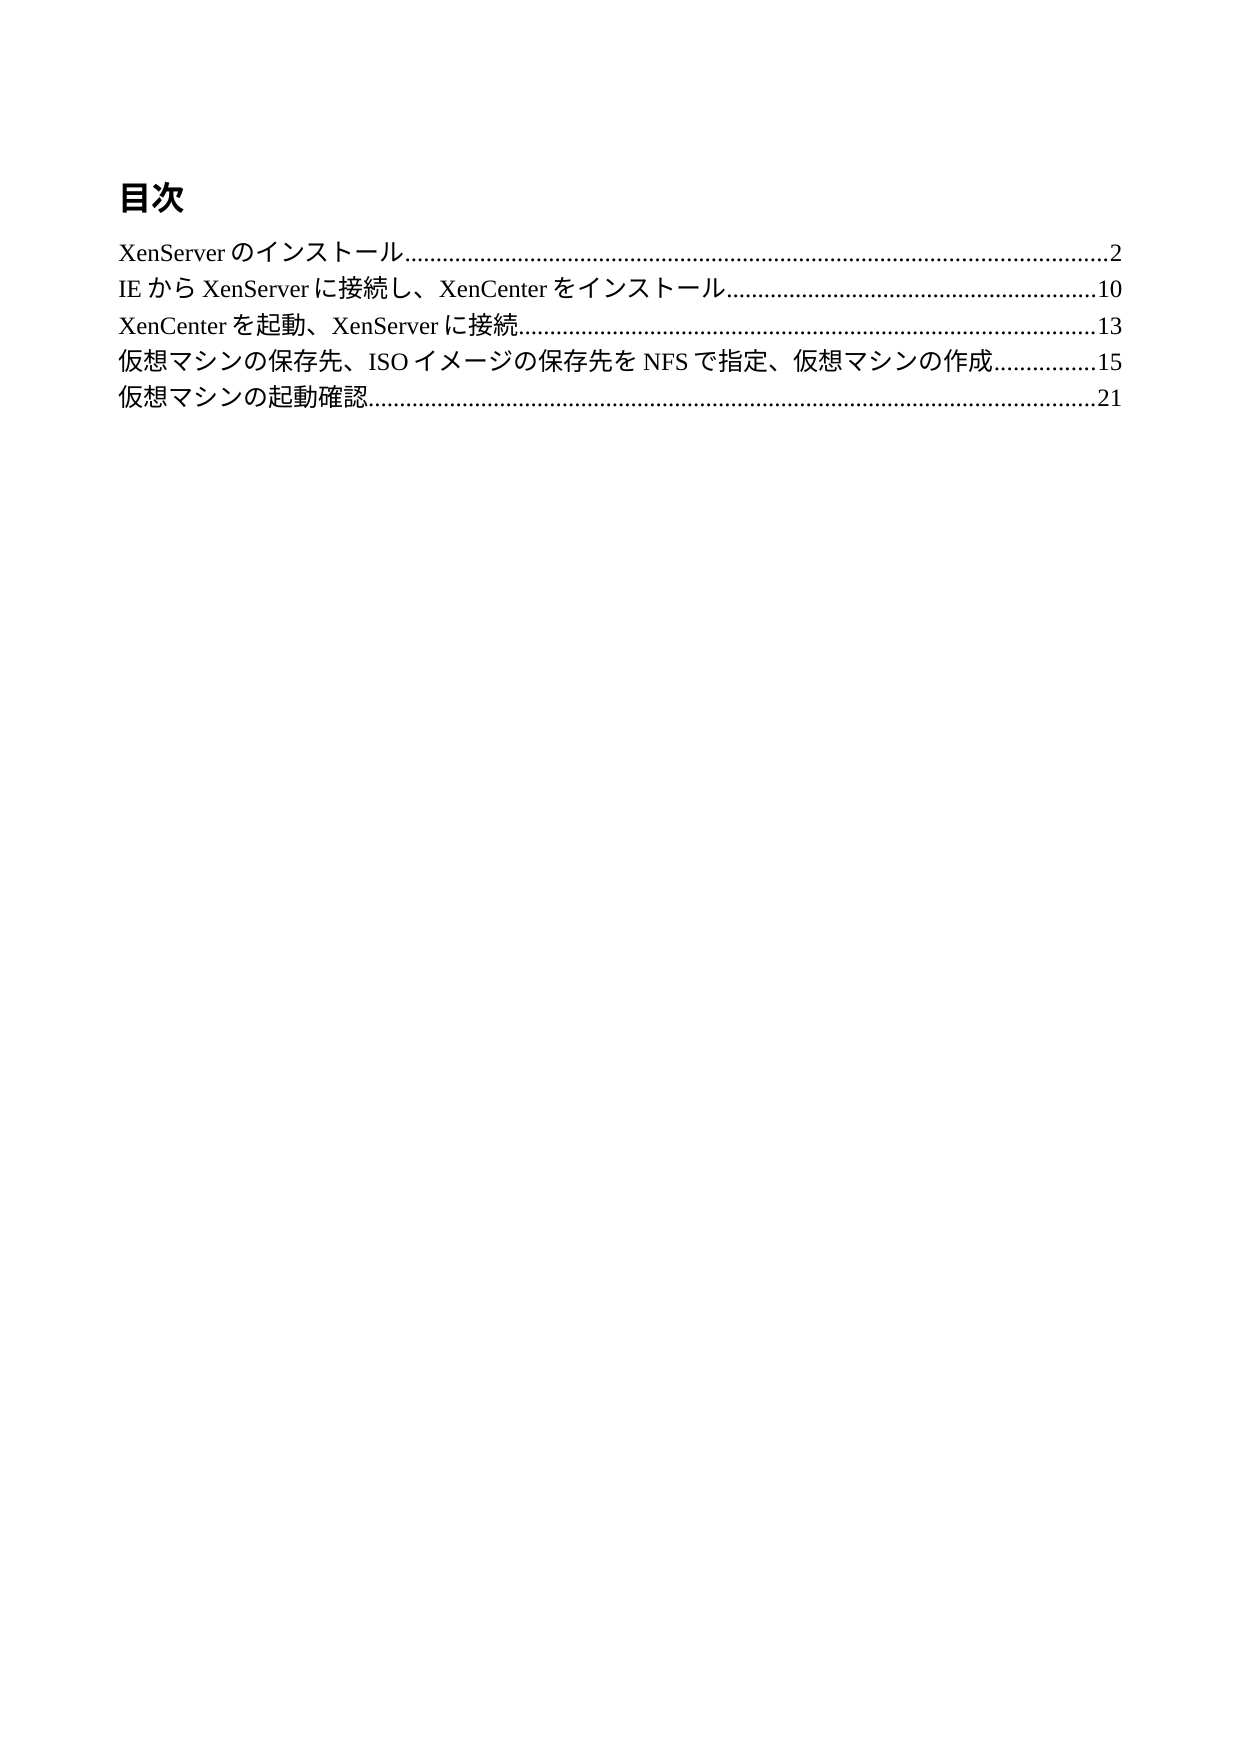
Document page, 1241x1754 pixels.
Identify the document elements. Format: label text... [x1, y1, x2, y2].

text 仮想マシンの起動確認 21 [118, 378, 1122, 414]
text 仮想マシンの保存先、ISOイメージの保存先をNFSで指定、仮想マシンの作成 15 [118, 341, 1122, 378]
text IEからXenServerに接続し、XenCenterをインストール 10 [118, 269, 1122, 305]
subtitle 目次 [118, 172, 1122, 220]
text XenServerのインストール 2 [118, 233, 1122, 269]
text XenCenterを起動、XenServerに接続 13 [118, 305, 1122, 341]
